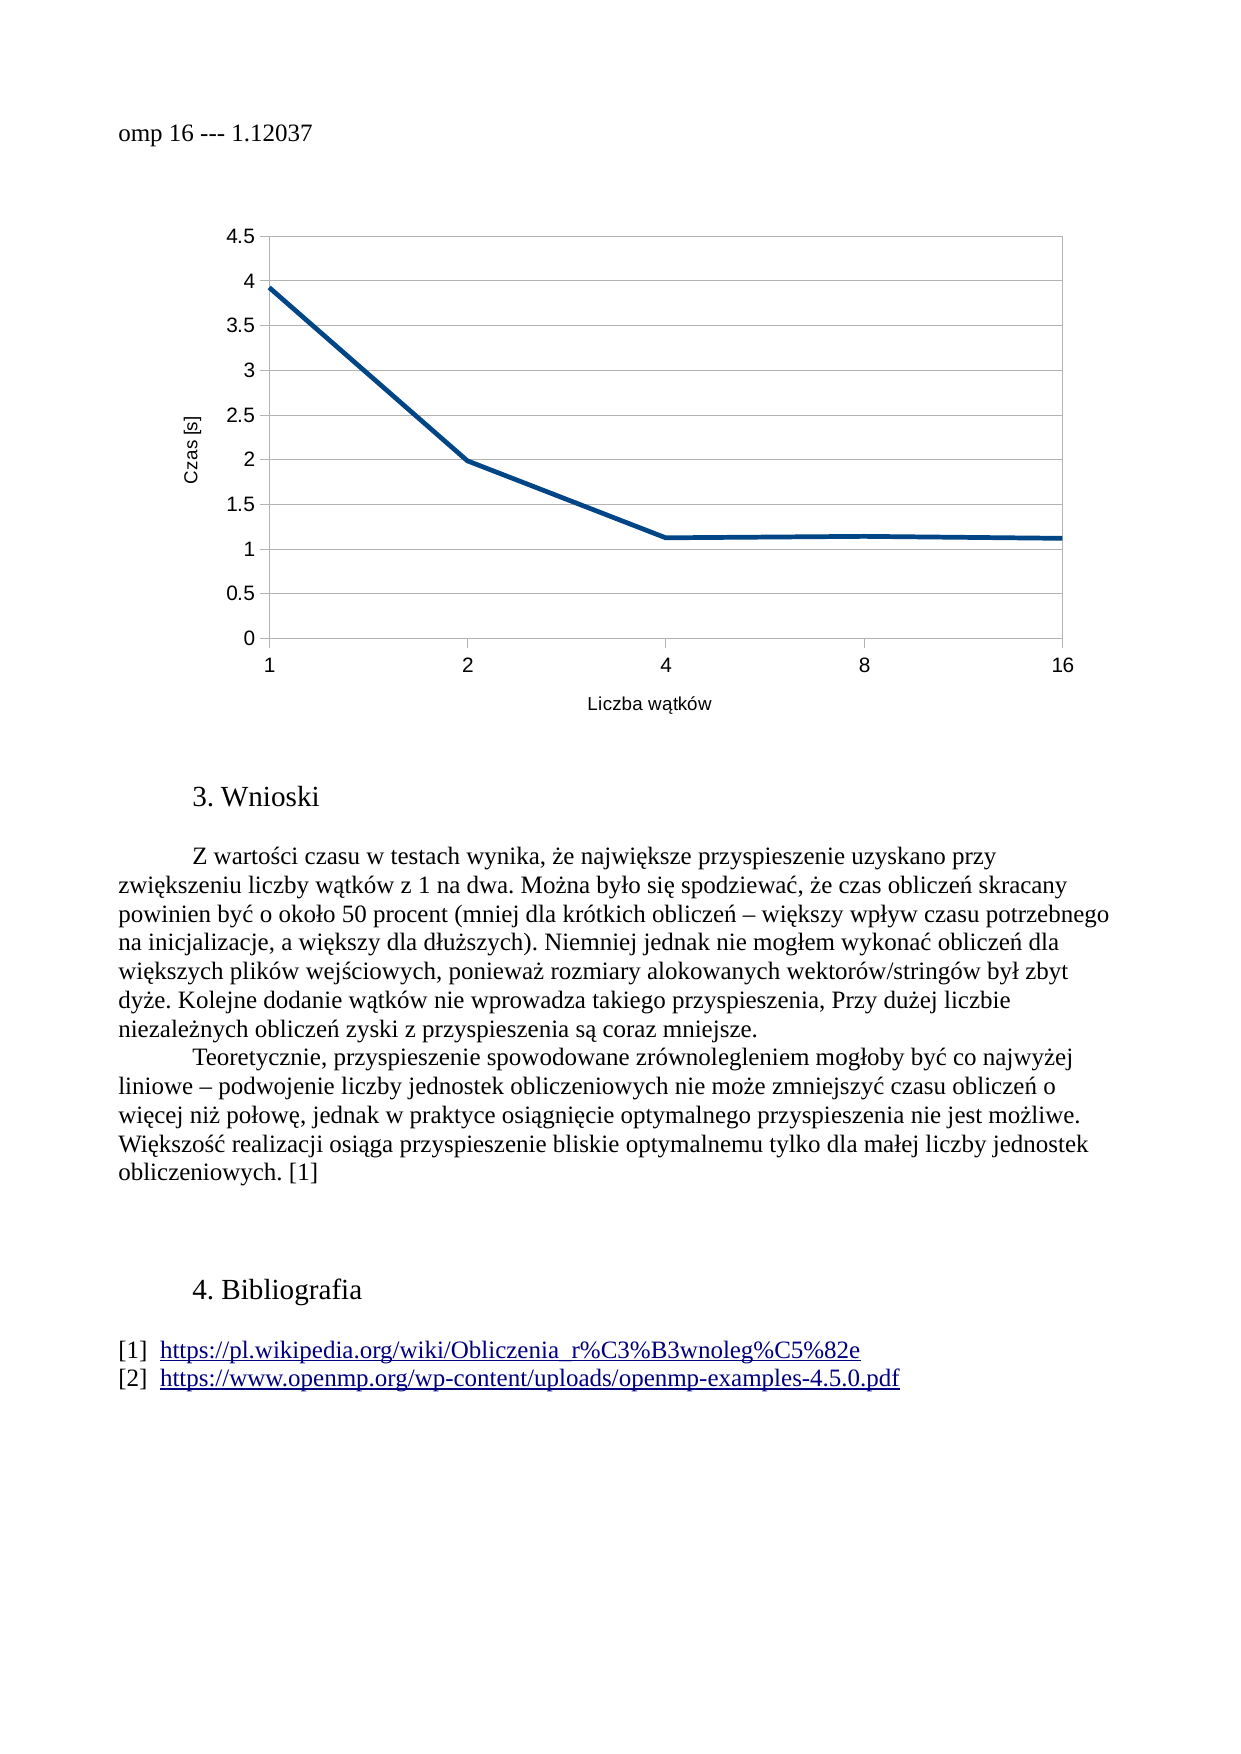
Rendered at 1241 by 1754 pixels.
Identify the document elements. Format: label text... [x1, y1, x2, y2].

text Teoretycznie, przyspieszenie spowodowane zrównolegleniem mogłoby być co najwyżej liniowe – podwojenie liczby jednostek obliczeniowych nie może zmniejszyć czasu obliczeń o więcej niż połowę, jednak w praktyce osiągnięcie optymalnego przyspieszenia nie jest możliwe. Większość realizacji osiąga przyspieszenie bliskie optymalnemu tylko dla małej liczby jednostek obliczeniowych. [1] [118, 1042, 1122, 1186]
text [2] https://www.openmp.org/wp-content/uploads/openmp-examples-4.5.0.pdf [118, 1363, 1122, 1392]
text Z wartości czasu w testach wynika, że największe przyspieszenie uzyskano przy zwiększeniu liczby wątków z 1 na dwa. Można było się spodziewać, że czas obliczeń skracany powinien być o około 50 procent (mniej dla krótkich obliczeń – większy wpływ czasu potrzebnego na inicjalizacje, a większy dla dłuższych). Niemniej jednak nie mogłem wykonać obliczeń dla większych plików wejściowych, ponieważ rozmiary alokowanych wektorów/stringów był zbyt dyże. Kolejne dodanie wątków nie wprowadza takiego przyspieszenia, Przy dużej liczbie niezależnych obliczeń zyski z przyspieszenia są coraz mniejsze. [118, 841, 1122, 1042]
text 3. Wnioski [118, 779, 1122, 812]
text 4. Bibliografia [118, 1272, 1122, 1306]
text omp 16 --- 1.12037 [118, 118, 1122, 147]
text [1] https://pl.wikipedia.org/wiki/Obliczenia_r%C3%B3wnoleg%C5%82e [118, 1335, 1122, 1363]
